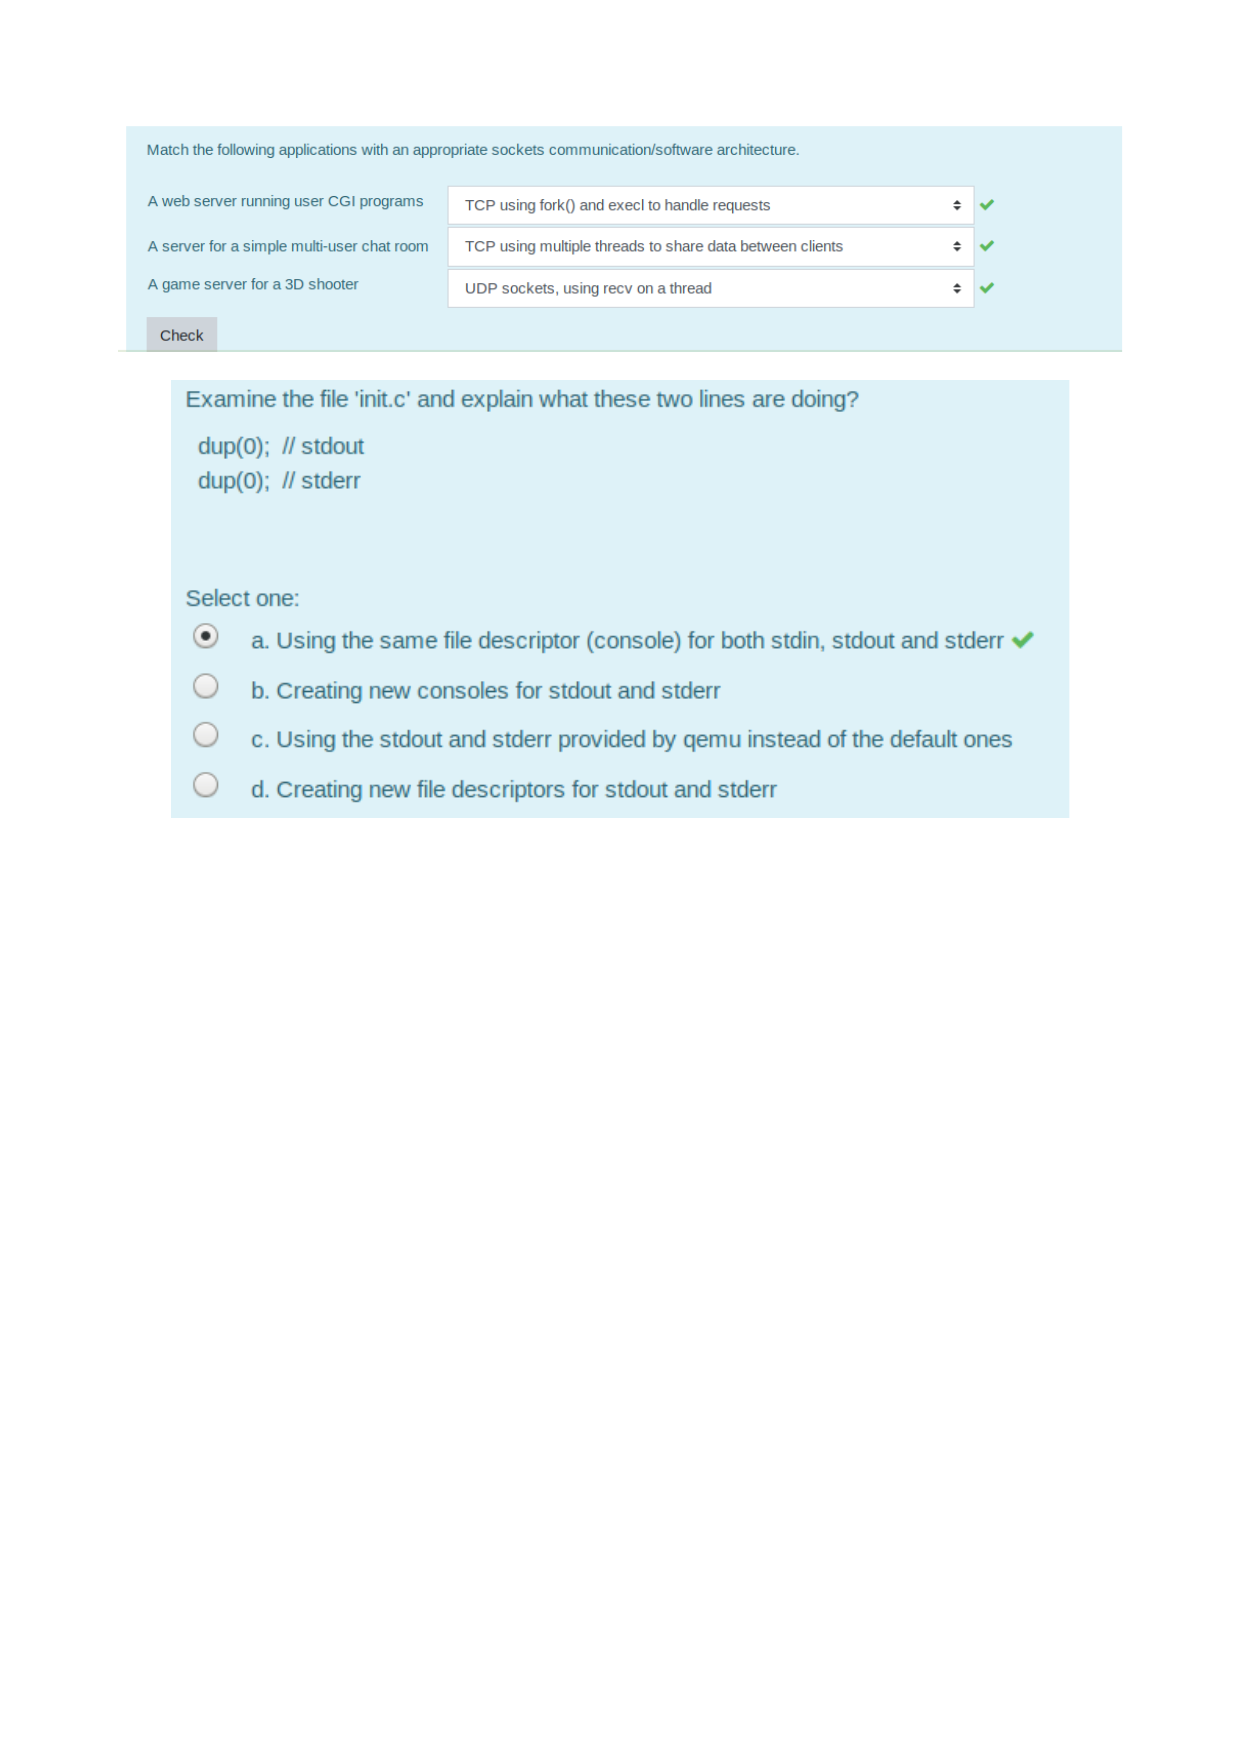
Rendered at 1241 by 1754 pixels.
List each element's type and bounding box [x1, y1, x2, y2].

picture [118, 118, 1123, 352]
picture [171, 380, 1070, 818]
